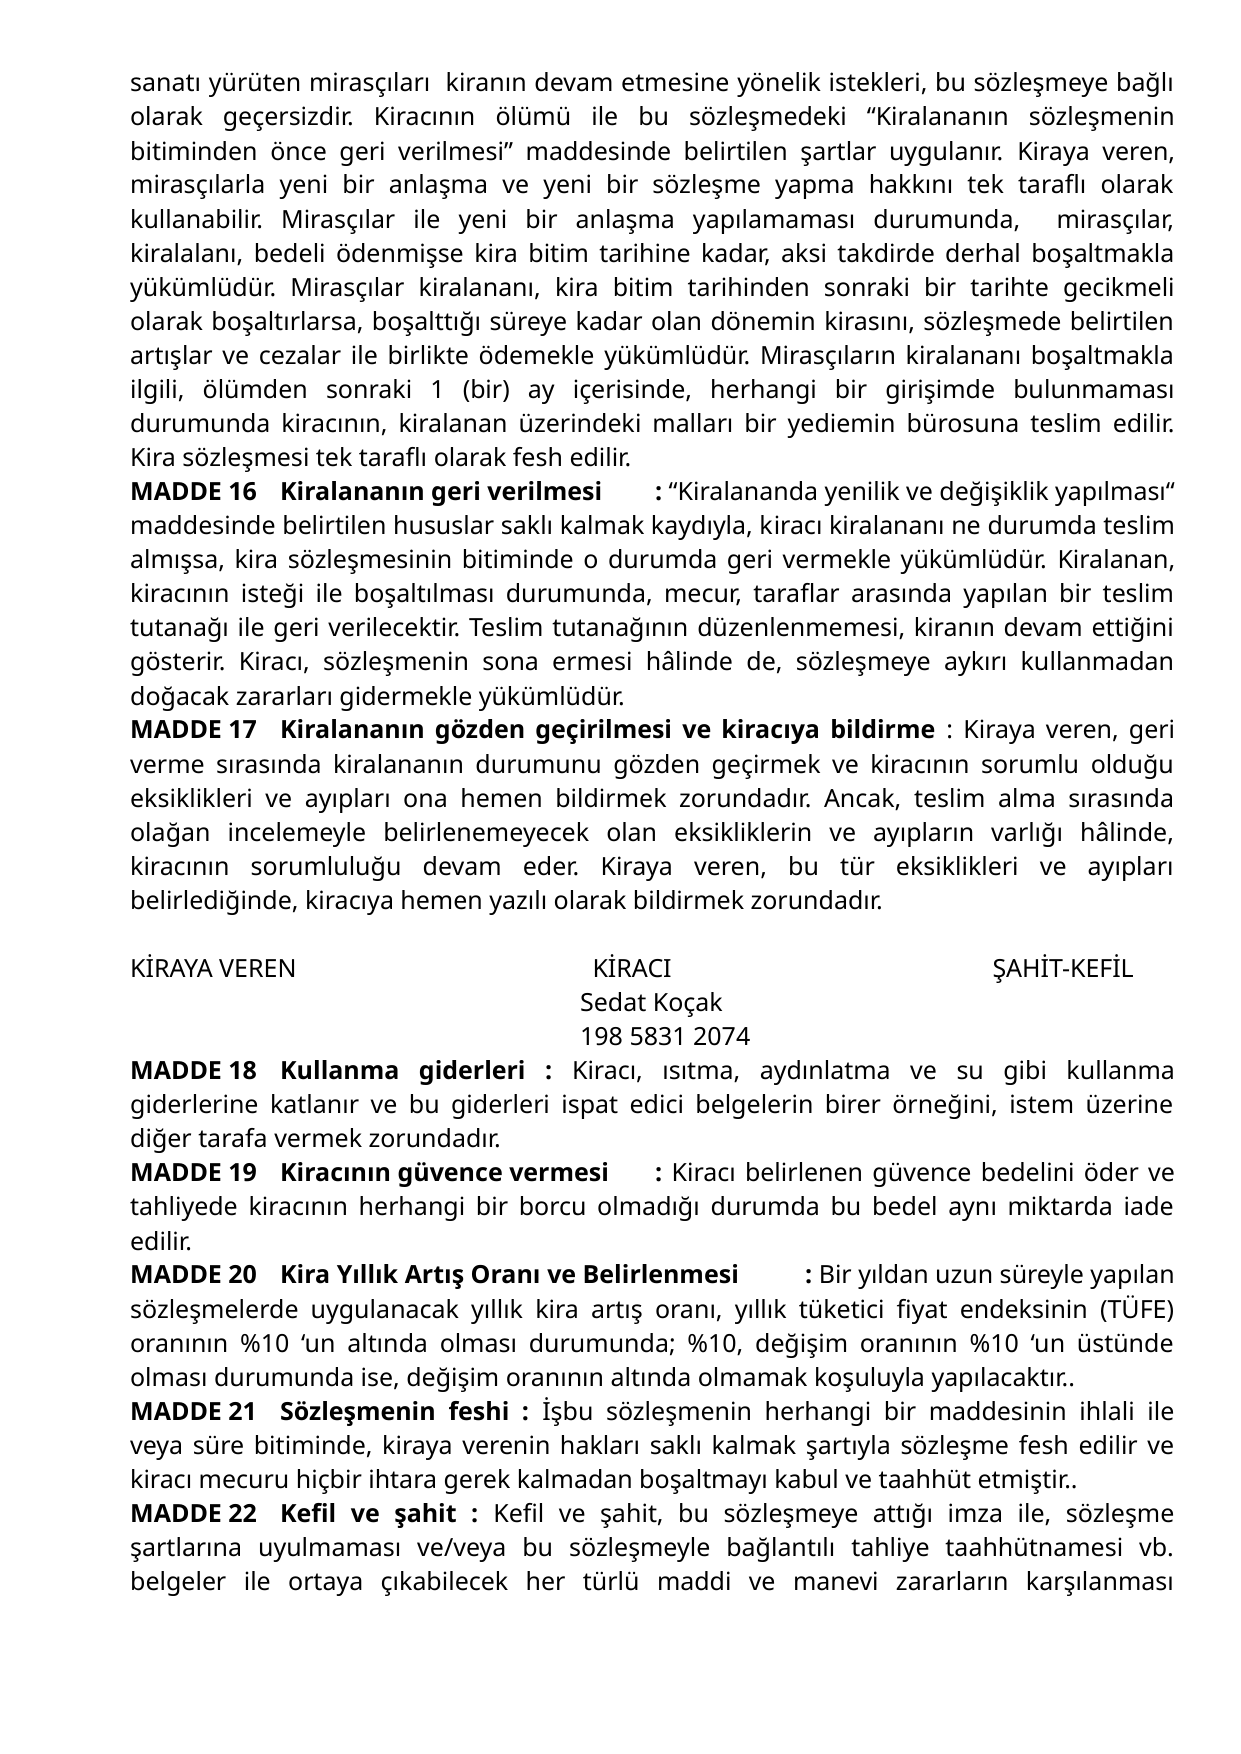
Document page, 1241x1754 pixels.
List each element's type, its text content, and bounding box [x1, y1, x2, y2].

text Sedat Koçak 198 5831 2074 [130, 985, 1175, 1053]
text sanatı yürüten mirasçıları kiranın devam etmesine yönelik istekleri, bu sözleşmeye bağlı olarak geçersizdir. Kiracının ölümü ile bu sözleşmedeki “Kiralananın sözleşmenin bitiminden önce geri verilmesi” maddesinde belirtilen şartlar uygulanır. Kiraya veren, mirasçılarla yeni bir anlaşma ve yeni bir sözleşme yapma hakkını tek taraflı olarak kullanabilir. Mirasçılar ile yeni bir anlaşma yapılamaması durumunda, mirasçılar, kiralalanı, bedeli ödenmişse kira bitim tarihine kadar, aksi takdirde derhal boşaltmakla yükümlüdür. Mirasçılar kiralananı, kira bitim tarihinden sonraki bir tarihte gecikmeli olarak boşaltırlarsa, boşalttığı süreye kadar olan dönemin kirasını, sözleşmede belirtilen artışlar ve cezalar ile birlikte ödemekle yükümlüdür. Mirasçıların kiralananı boşaltmakla ilgili, ölümden sonraki 1 (bir) ay içerisinde, herhangi bir girişimde bulunmaması durumunda kiracının, kiralanan üzerindeki malları bir yediemin bürosuna teslim edilir. Kira sözleşmesi tek taraflı olarak fesh edilir. [130, 65, 1175, 474]
text MADDE 20 Kira Yıllık Artış Oranı ve Belirlenmesi : Bir yıldan uzun süreyle yapılan sözleşmelerde uygulanacak yıllık kira artış oranı, yıllık tüketici fiyat endeksinin (TÜFE) oranının %10 ‘un altında olması durumunda; %10, değişim oranının %10 ‘un üstünde olması durumunda ise, değişim oranının altında olmamak koşuluyla yapılacaktır.. [130, 1257, 1175, 1393]
text MADDE 19 Kiracının güvence vermesi : Kiracı belirlenen güvence bedelini öder ve tahliyede kiracının herhangi bir borcu olmadığı durumda bu bedel aynı miktarda iade edilir. [130, 1155, 1175, 1257]
list MADDE 22 Kefil ve şahit : Kefil ve şahit, bu sözleşmeye attığı imza ile, sözleşme şartlarına uyulmaması ve/veya bu sözleşmeyle bağlantılı tahliye taahhütnamesi vb. belgeler ile ortaya çıkabilecek her türlü maddi ve manevi zararların karşılanması [130, 1496, 1175, 1598]
text KİRAYA VEREN KİRACI ŞAHİT-KEFİL [130, 951, 1175, 985]
text MADDE 18 Kullanma giderleri : Kiracı, ısıtma, aydınlatma ve su gibi kullanma giderlerine katlanır ve bu giderleri ispat edici belgelerin birer örneğini, istem üzerine diğer tarafa vermek zorundadır. [130, 1053, 1175, 1155]
text MADDE 17 Kiralananın gözden geçirilmesi ve kiracıya bildirme : Kiraya veren, geri verme sırasında kiralananın durumunu gözden geçirmek ve kiracının sorumlu olduğu eksiklikleri ve ayıpları ona hemen bildirmek zorundadır. Ancak, teslim alma sırasında olağan incelemeyle belirlenemeyecek olan eksikliklerin ve ayıpların varlığı hâlinde, kiracının sorumluluğu devam eder. Kiraya veren, bu tür eksiklikleri ve ayıpları belirlediğinde, kiracıya hemen yazılı olarak bildirmek zorundadır. [130, 712, 1175, 917]
text MADDE 16 Kiralananın geri verilmesi : “Kiralananda yenilik ve değişiklik yapılması“ maddesinde belirtilen hususlar saklı kalmak kaydıyla, kiracı kiralananı ne durumda teslim almışsa, kira sözleşmesinin bitiminde o durumda geri vermekle yükümlüdür. Kiralanan, kiracının isteği ile boşaltılması durumunda, mecur, taraflar arasında yapılan bir teslim tutanağı ile geri verilecektir. Teslim tutanağının düzenlenmemesi, kiranın devam ettiğini gösterir. Kiracı, sözleşmenin sona ermesi hâlinde de, sözleşmeye aykırı kullanmadan doğacak zararları gidermekle yükümlüdür. [130, 474, 1175, 712]
text MADDE 21 Sözleşmenin feshi : İşbu sözleşmenin herhangi bir maddesinin ihlali ile veya süre bitiminde, kiraya verenin hakları saklı kalmak şartıyla sözleşme fesh edilir ve kiracı mecuru hiçbir ihtara gerek kalmadan boşaltmayı kabul ve taahhüt etmiştir.. [130, 1393, 1175, 1496]
